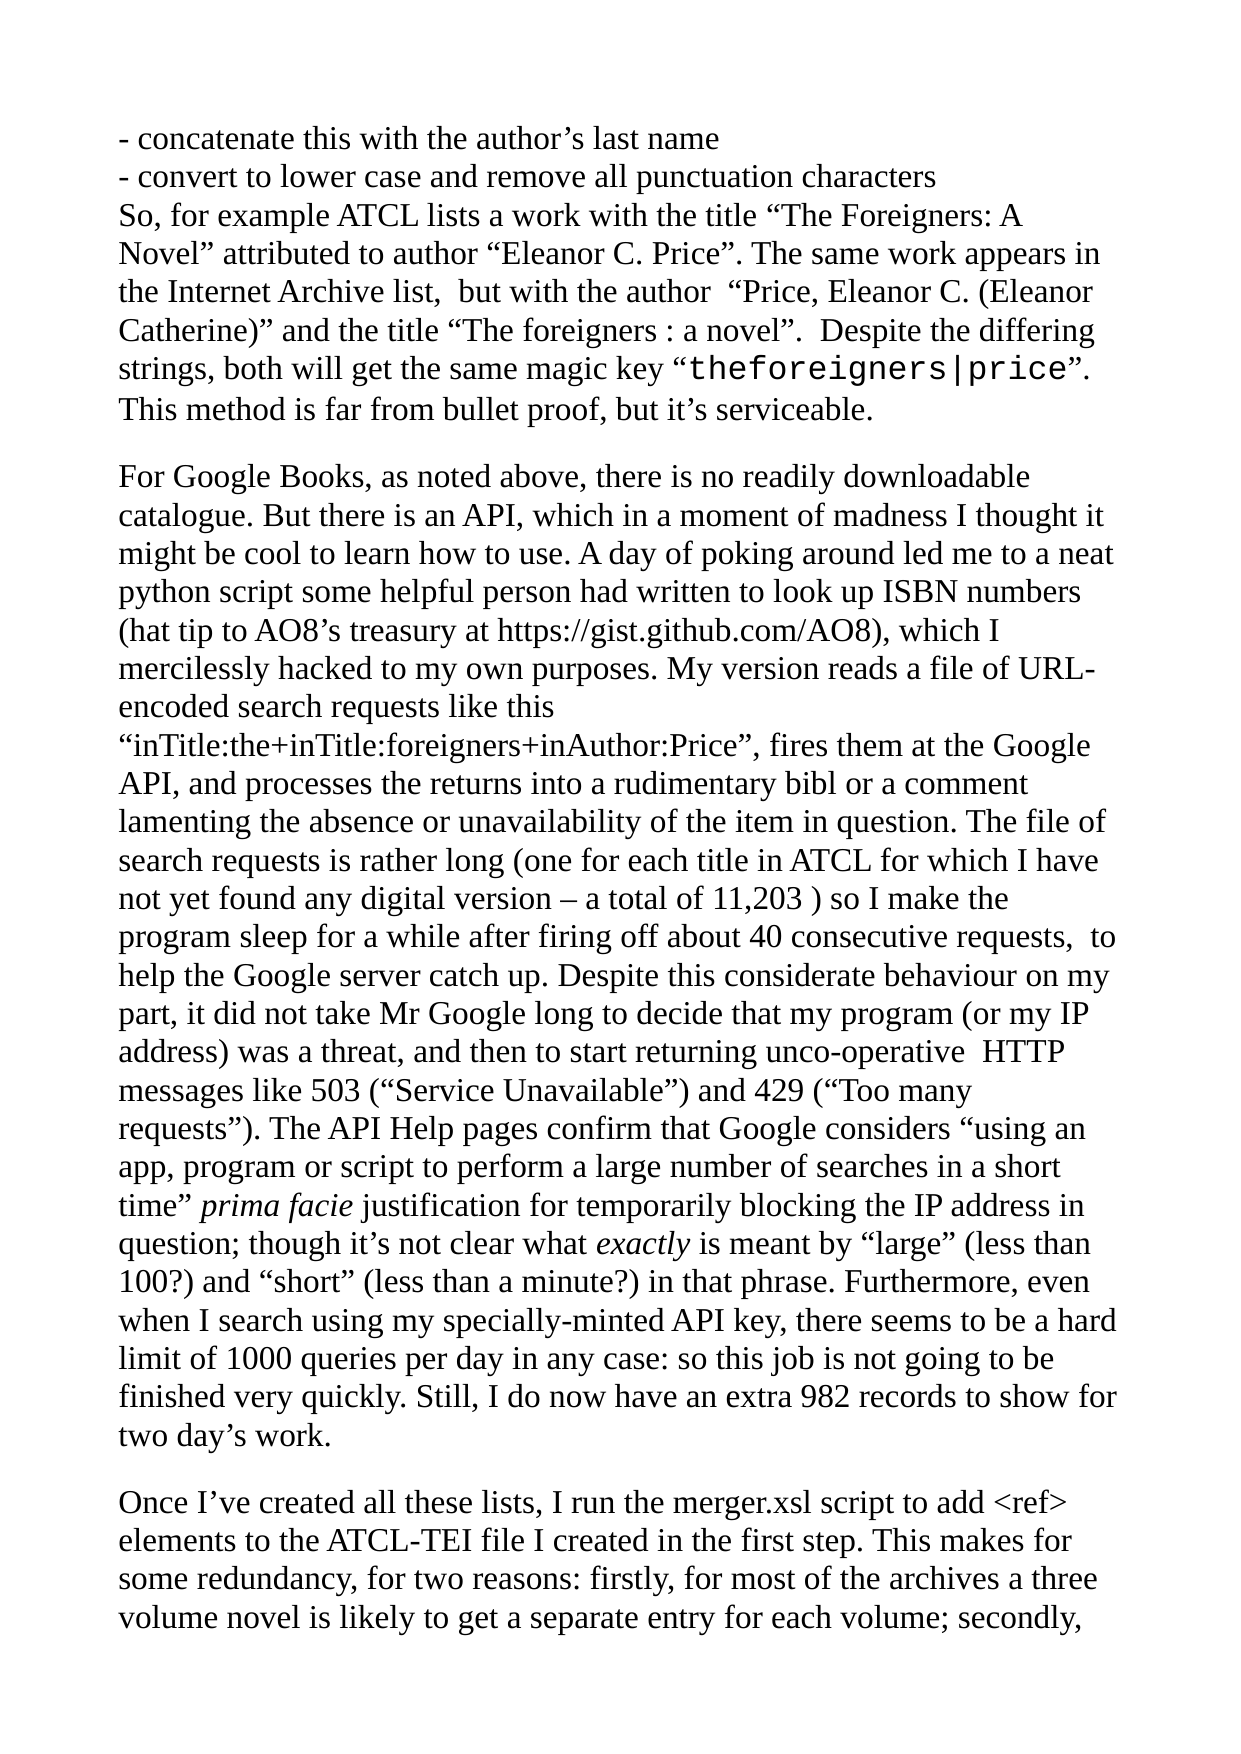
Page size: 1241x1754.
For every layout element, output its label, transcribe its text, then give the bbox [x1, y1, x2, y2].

text - convert to lower case and remove all punctuation characters [118, 156, 1122, 195]
text Once I’ve created all these lists, I run the merger.xsl script to add <ref> elements to the ATCL-TEI file I created in the first step. This makes for some redundancy, for two reasons: firstly, for most of the archives a three volume novel is likely to get a separate entry for each volume; secondly, [118, 1482, 1122, 1635]
text - concatenate this with the author’s last name [118, 118, 1122, 156]
text So, for example ATCL lists a work with the title “The Foreigners: A Novel” attributed to author “Eleanor C. Price”. The same work appears in the Internet Archive list, but with the author “Price, Eleanor C. (Eleanor Catherine)” and the title “The foreigners : a novel”. Despite the differing strings, both will get the same magic key “theforeigners|price”. This method is far from bullet proof, but it’s serviceable. [118, 195, 1122, 428]
text For Google Books, as noted above, there is no readily downloadable catalogue. But there is an API, which in a moment of madness I thought it might be cool to learn how to use. A day of poking around led me to a neat python script some helpful person had written to look up ISBN numbers (hat tip to AO8’s treasury at https://gist.github.com/AO8), which I mercilessly hacked to my own purposes. My version reads a file of URL-encoded search requests like this “inTitle:the+inTitle:foreigners+inAuthor:Price”, fires them at the Google API, and processes the returns into a rudimentary bibl or a comment lamenting the absence or unavailability of the item in question. The file of search requests is rather long (one for each title in ATCL for which I have not yet found any digital version – a total of 11,203 ) so I make the program sleep for a while after firing off about 40 consecutive requests, to help the Google server catch up. Despite this considerate behaviour on my part, it did not take Mr Google long to decide that my program (or my IP address) was a threat, and then to start returning unco-operative HTTP messages like 503 (“Service Unavailable”) and 429 (“Too many requests”). The API Help pages confirm that Google considers “using an app, program or script to perform a large number of searches in a short time” prima facie justification for temporarily blocking the IP address in question; though it’s not clear what exactly is meant by “large” (less than 100?) and “short” (less than a minute?) in that phrase. Furthermore, even when I search using my specially-minted API key, there seems to be a hard limit of 1000 queries per day in any case: so this job is not going to be finished very quickly. Still, I do now have an extra 982 records to show for two day’s work. [118, 456, 1122, 1453]
